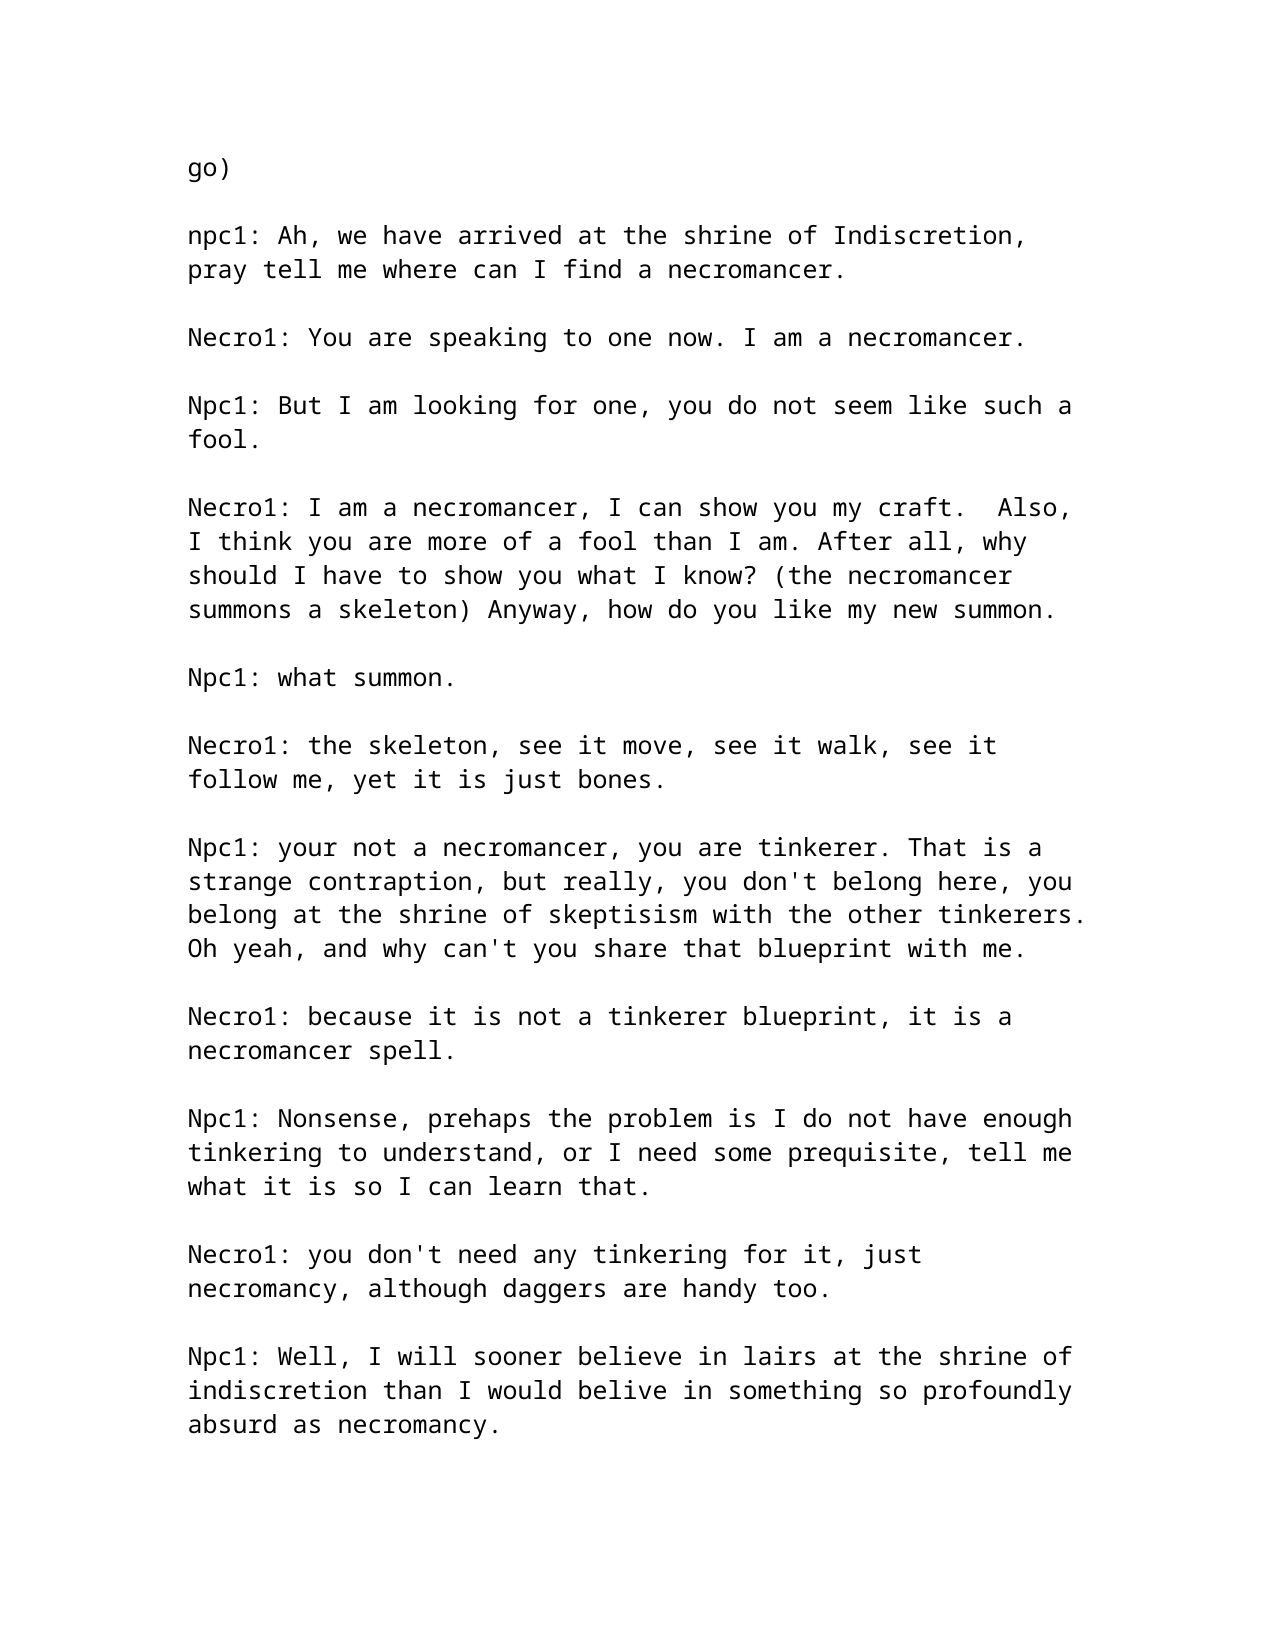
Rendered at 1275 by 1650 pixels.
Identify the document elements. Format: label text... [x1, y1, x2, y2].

text Npc1: Well, I will sooner believe in lairs at the shrine of indiscretion than I would belive in something so profoundly absurd as necromancy. [187, 1338, 1087, 1440]
text Necro1: you don't need any tinkering for it, just necromancy, although daggers are handy too. [187, 1237, 1087, 1304]
text Necro1: You are speaking to one now. I am a necromancer. [187, 320, 1087, 354]
text npc1: Ah, we have arrived at the shrine of Indiscretion, pray tell me where can I find a necromancer. [187, 218, 1087, 286]
text Necro1: because it is not a tinkerer blueprint, it is a necromancer spell. [187, 999, 1087, 1067]
text Npc1: what summon. [187, 659, 1087, 693]
text Npc1: But I am looking for one, you do not seem like such a fool. [187, 388, 1087, 456]
text Npc1: your not a necromancer, you are tinkerer. That is a strange contraption, but really, you don't belong here, you belong at the shrine of skeptisism with the other tinkerers. Oh yeah, and why can't you share that blueprint with me. [187, 829, 1087, 965]
text Npc1: Nonsense, prehaps the problem is I do not have enough tinkering to understand, or I need some prequisite, tell me what it is so I can learn that. [187, 1101, 1087, 1203]
text Necro1: I am a necromancer, I can show you my craft. Also, I think you are more of a fool than I am. After all, why should I have to show you what I know? (the necromancer summons a skeleton) Anyway, how do you like my new summon. [187, 489, 1087, 625]
text go) [187, 150, 1087, 184]
text Necro1: the skeleton, see it move, see it walk, see it follow me, yet it is just bones. [187, 727, 1087, 795]
